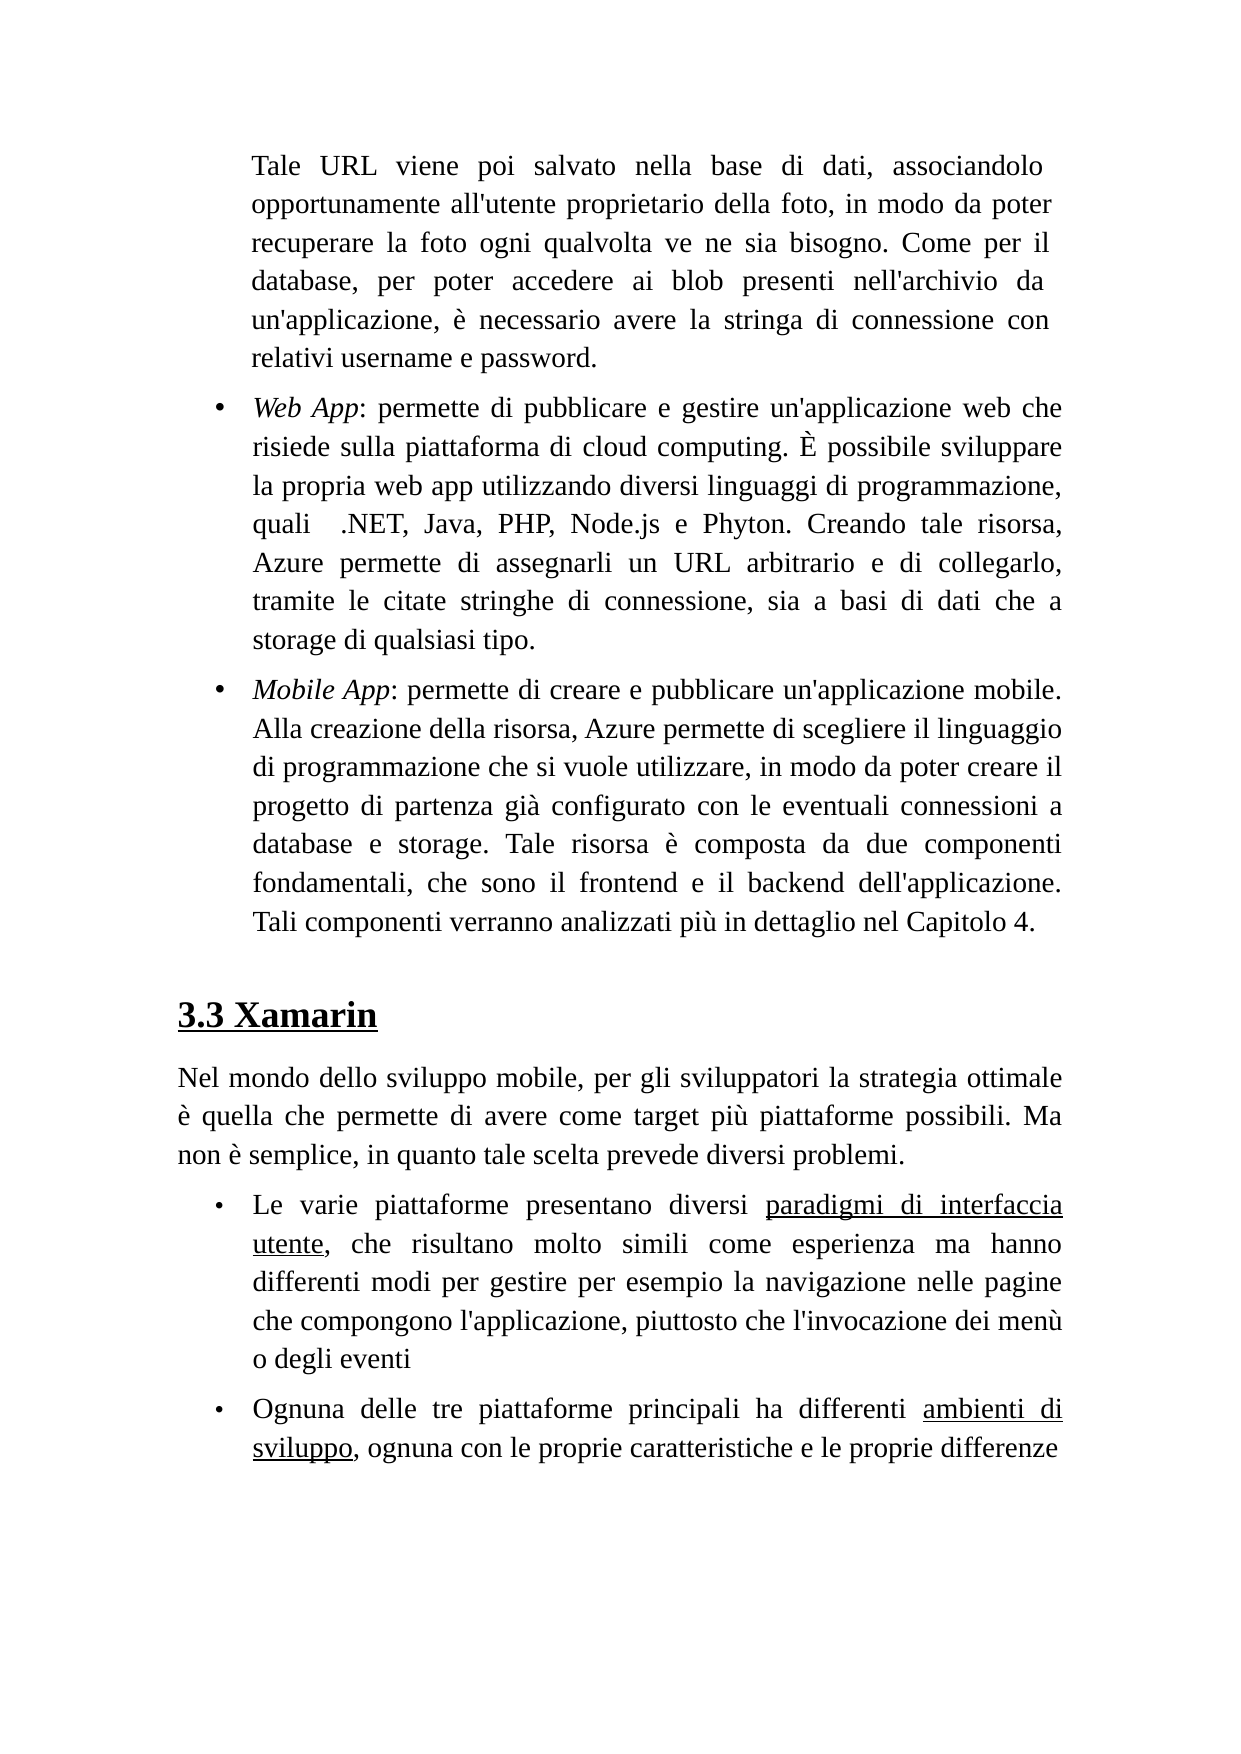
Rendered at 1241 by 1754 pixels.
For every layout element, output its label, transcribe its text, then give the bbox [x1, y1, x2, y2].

list Web App: permette di pubblicare e gestire un'applicazione web che risiede sulla piattaforma di cloud computing. È possibile sviluppare la propria web app utilizzando diversi linguaggi di programmazione, quali .NET, Java, PHP, Node.js e Phyton. Creando tale risorsa, Azure permette di assegnarli un URL arbitrario e di collegarlo, tramite le citate stringhe di connessione, sia a basi di dati che a storage di qualsiasi tipo. [215, 391, 1063, 656]
text Nel mondo dello sviluppo mobile, per gli sviluppatori la strategia ottimale è quella che permette di avere come target più piattaforme possibili. Ma non è semplice, in quanto tale scelta prevede diversi problemi. [177, 1060, 1063, 1170]
list Ognuna delle tre piattaforme principali ha differenti ambienti di sviluppo, ognuna con le proprie caratteristiche e le proprie differenze [215, 1392, 1063, 1464]
list Mobile App: permette di creare e pubblicare un'applicazione mobile. Alla creazione della risorsa, Azure permette di scegliere il linguaggio di programmazione che si vuole utilizzare, in modo da poter creare il progetto di partenza già configurato con le eventuali connessioni a database e storage. Tale risorsa è composta da due componenti fondamentali, che sono il frontend e il backend dell'applicazione. Tali componenti verranno analizzati più in dettaglio nel Capitolo 4. [215, 672, 1063, 937]
text Tale URL viene poi salvato nella base di dati, associandolo opportunamente all'utente proprietario della foto, in modo da poter recuperare la foto ogni qualvolta ve ne sia bisogno. Come per il database, per poter accedere ai blob presenti nell'archivio da un'applicazione, è necessario avere la stringa di connessione con relativi username e password. [177, 148, 1063, 374]
list Le varie piattaforme presentano diversi paradigmi di interfaccia utente, che risultano molto simili come esperienza ma hanno differenti modi per gestire per esempio la navigazione nelle pagine che compongono l'applicazione, piuttosto che l'invocazione dei menù o degli eventi [215, 1187, 1063, 1375]
text 3.3 Xamarin [177, 992, 1063, 1036]
